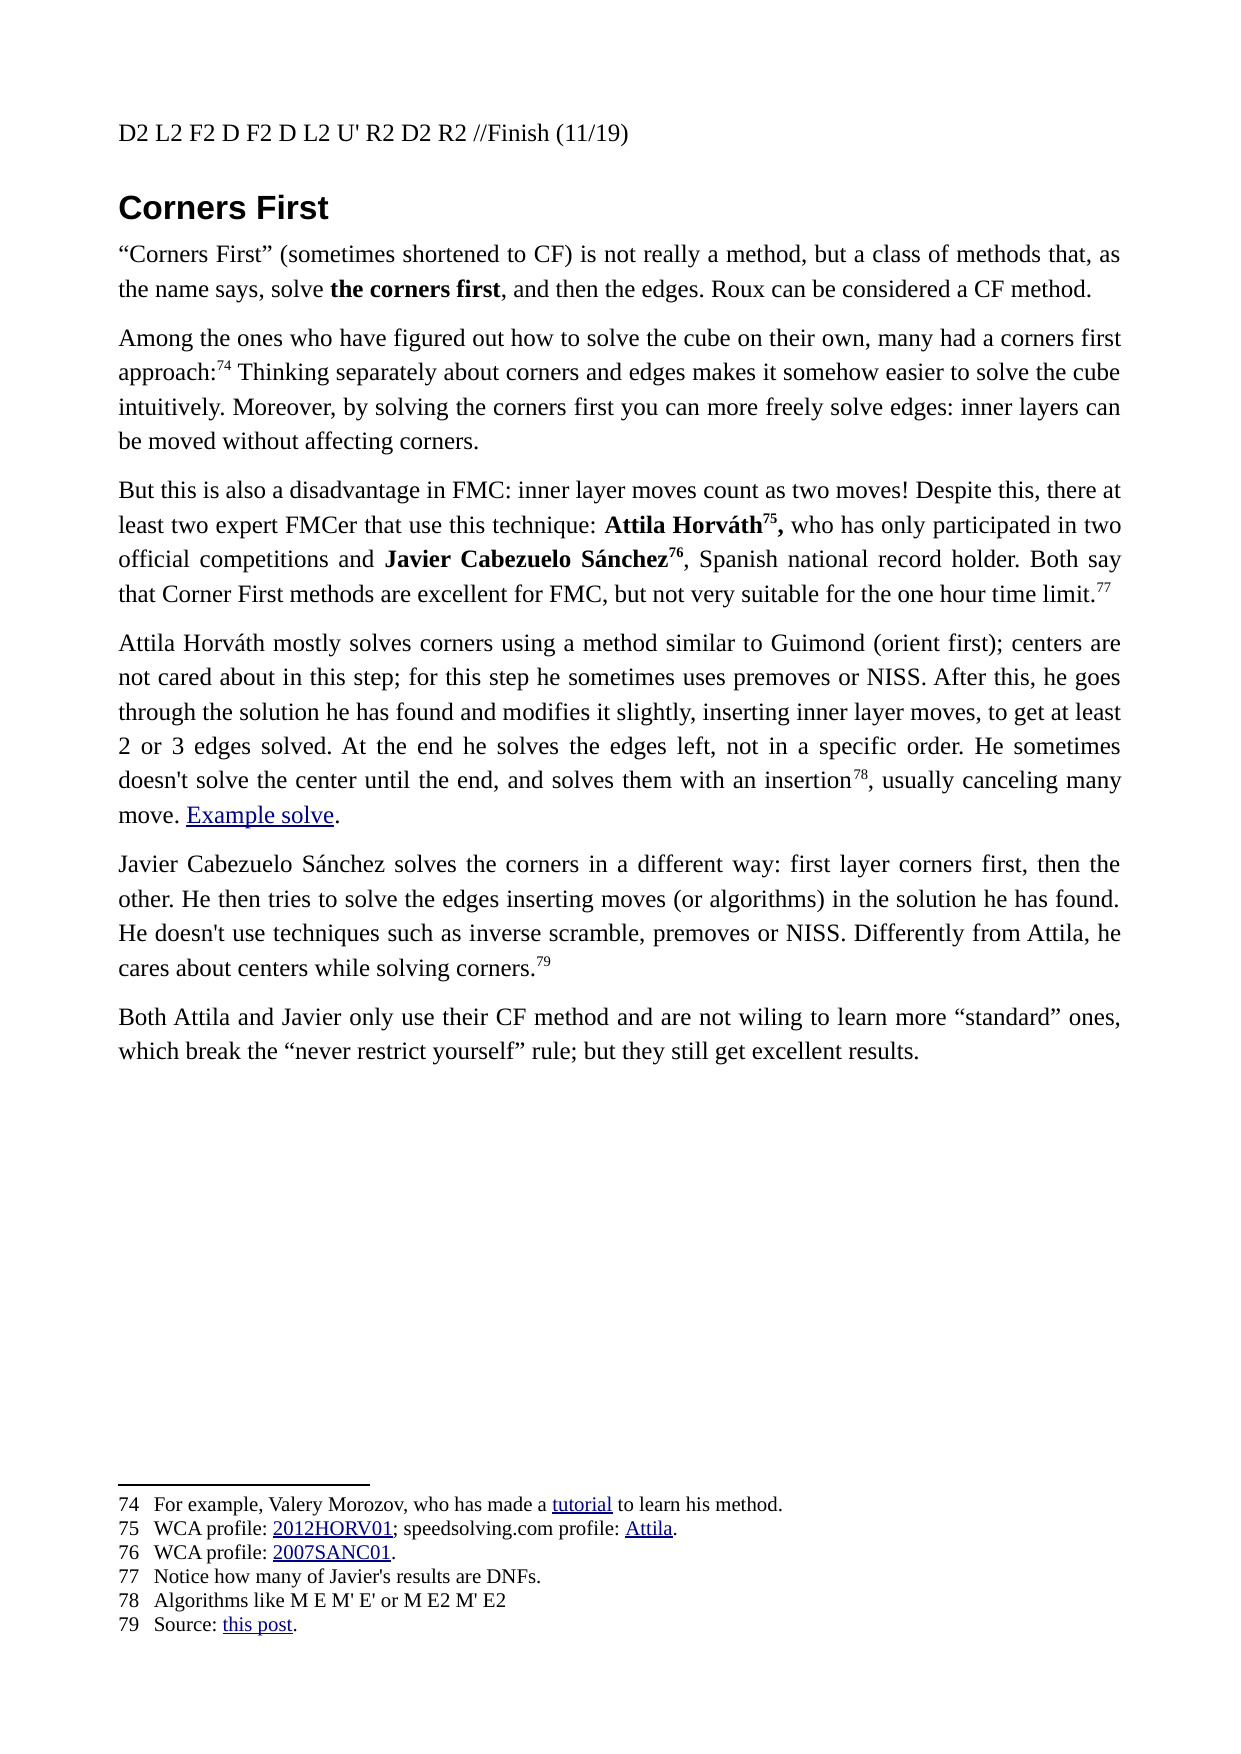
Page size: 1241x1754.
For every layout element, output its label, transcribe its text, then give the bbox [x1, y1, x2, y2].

text Javier Cabezuelo Sánchez solves the corners in a different way: first layer corners first, then the other. He then tries to solve the edges inserting moves (or algorithms) in the solution he has found. He doesn't use techniques such as inverse scramble, premoves or NISS. Differently from Attila, he cares about centers while solving corners. [118, 849, 1122, 981]
text For example, Valery Morozov, who has made a tutorial to learn his method. [118, 1491, 1122, 1516]
text Algorithms like M E M' E' or M E2 M' E2 [118, 1588, 1122, 1612]
text D2 L2 F2 D F2 D L2 U' R2 D2 R2 //Finish (11/19) [118, 118, 1122, 147]
text Among the ones who have figured out how to solve the cube on their own, many had a corners first approach: Thinking separately about corners and edges makes it somehow easier to solve the cube intuitively. Moreover, by solving the corners first you can more freely solve edges: inner layers can be moved without affecting corners. [118, 323, 1122, 455]
text Notice how many of Javier's results are DNFs. [118, 1564, 1122, 1588]
subtitle Corners First [118, 188, 1122, 227]
text Attila Horváth mostly solves corners using a method similar to Guimond (orient first); centers are not cared about in this step; for this step he sometimes uses premoves or NISS. After this, he goes through the solution he has found and modifies it slightly, inserting inner layer moves, to get at least 2 or 3 edges solved. At the end he solves the edges left, not in a specific order. He sometimes doesn't solve the center until the end, and solves them with an insertion, usually canceling many move. Example solve. [118, 628, 1122, 829]
text But this is also a disadvantage in FMC: inner layer moves count as two moves! Despite this, there at least two expert FMCer that use this technique: Attila Horváth, who has only participated in two official competitions and Javier Cabezuelo Sánchez, Spanish national record holder. Both say that Corner First methods are excellent for FMC, but not very suitable for the one hour time limit. [118, 475, 1122, 607]
text Both Attila and Javier only use their CF method and are not wiling to learn more “standard” ones, which break the “never restrict yourself” rule; but they still get excellent results. [118, 1002, 1122, 1065]
text “Corners First” (sometimes shortened to CF) is not really a method, but a class of methods that, as the name says, solve the corners first, and then the edges. Roux can be considered a CF method. [118, 239, 1122, 302]
text WCA profile: 2012HORV01; speedsolving.com profile: Attila. [118, 1516, 1122, 1539]
text Source: this post. [118, 1612, 1122, 1636]
text WCA profile: 2007SANC01. [118, 1539, 1122, 1564]
